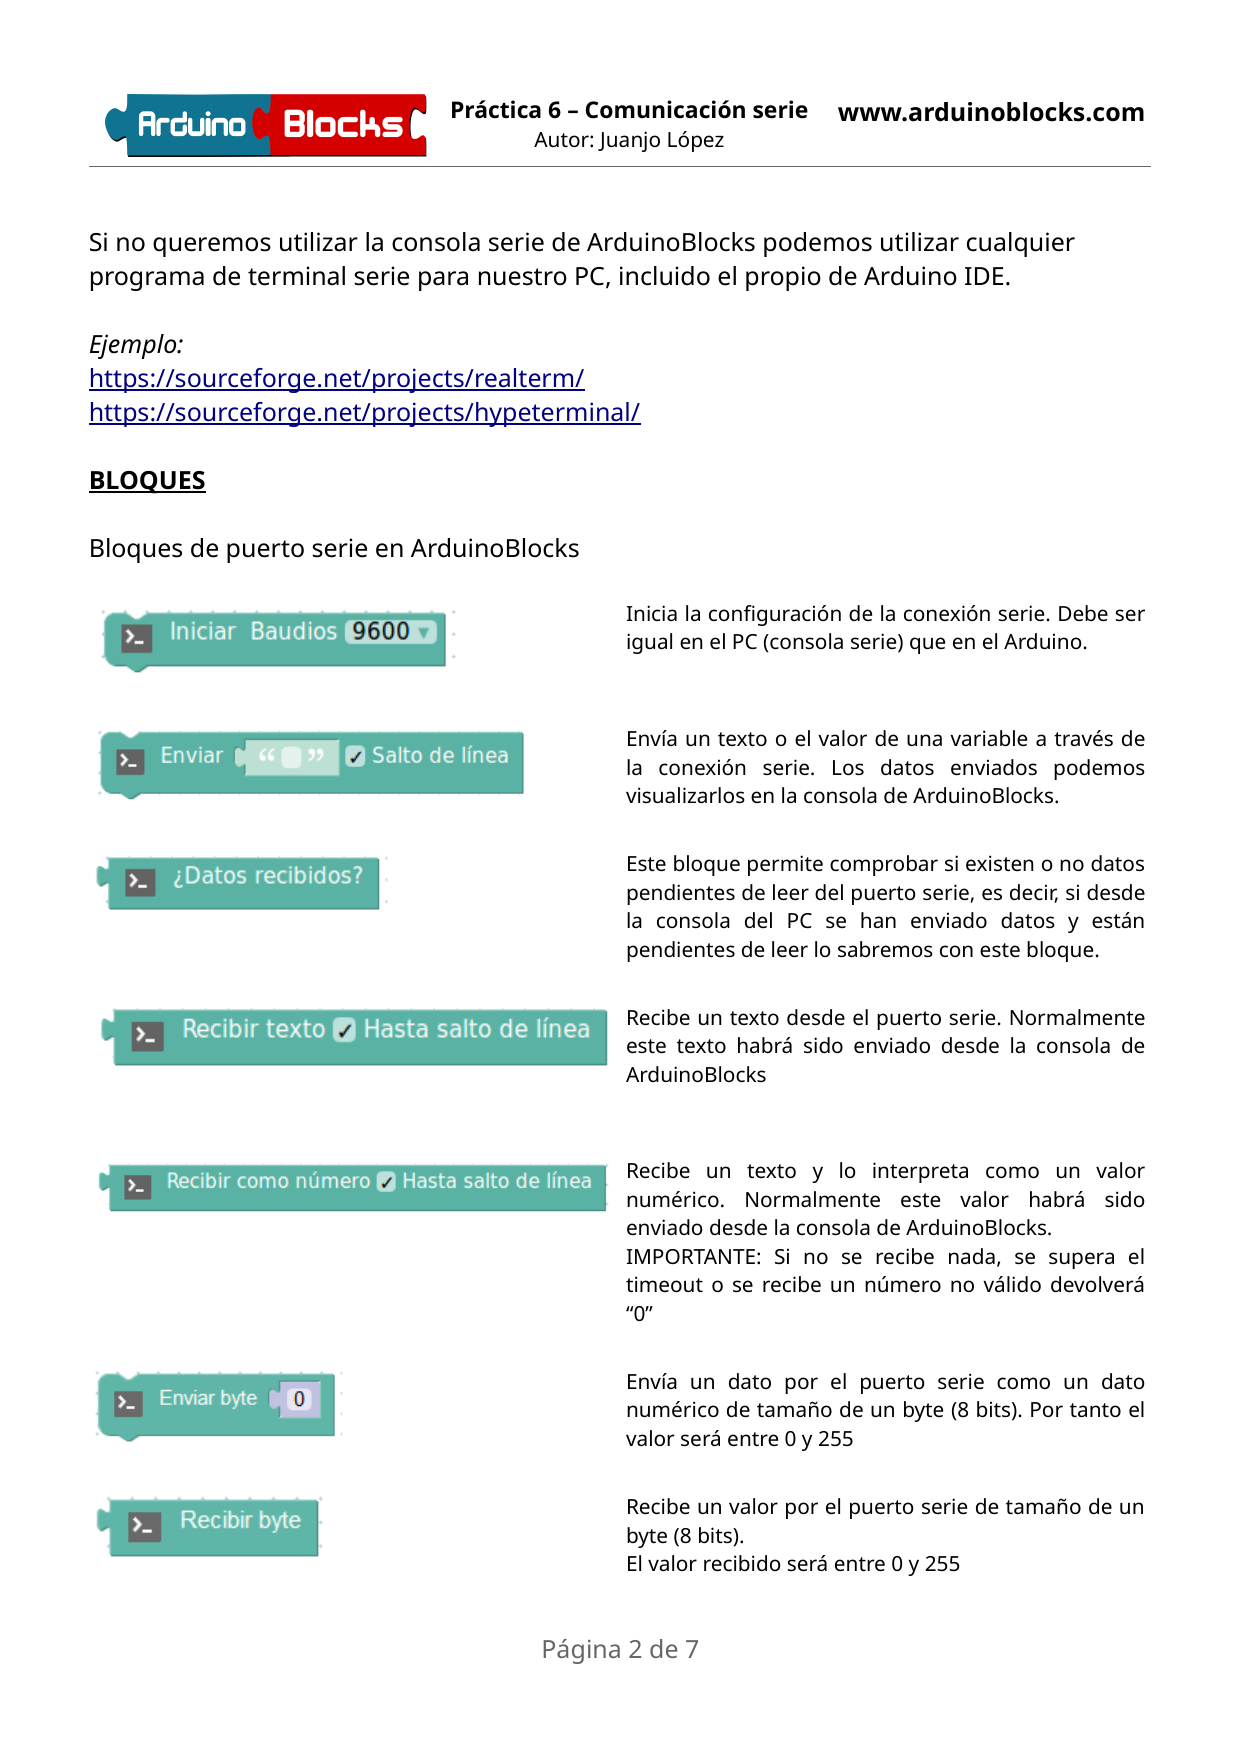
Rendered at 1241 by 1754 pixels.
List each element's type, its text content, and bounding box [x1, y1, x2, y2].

text Si no queremos utilizar la consola serie de ArduinoBlocks podemos utilizar cualquier programa de terminal serie para nuestro PC, incluido el propio de Arduino IDE. [88, 224, 1152, 292]
table_header [89, 593, 620, 718]
text https://sourceforge.net/projects/hypeterminal/ [88, 394, 1152, 428]
table_cell Recibe un valor por el puerto serie de tamaño de un byte (8 bits). El valor recibido será entre 0 y 255 [620, 1487, 1152, 1583]
table_cell Este bloque permite comprobar si existen o no datos pendientes de leer del puerto serie, es decir, si desde la consola del PC se han enviado datos y están pendientes de leer lo sabremos con este bloque. [620, 844, 1152, 997]
picture [105, 94, 427, 157]
table_cell [89, 1487, 620, 1583]
table_cell Recibe un texto desde el puerto serie. Normalmente este texto habrá sido enviado desde la consola de ArduinoBlocks [620, 997, 1152, 1151]
picture [94, 849, 388, 917]
picture [94, 1156, 615, 1219]
table_cell [89, 1361, 620, 1487]
table_cell [89, 997, 620, 1151]
table_header Inicia la configuración de la conexión serie. Debe ser igual en el PC (consola serie) que en el Arduino. [620, 593, 1152, 718]
picture [94, 1003, 615, 1075]
table_cell [89, 844, 620, 997]
table_cell [89, 1151, 620, 1361]
table_cell Envía un dato por el puerto serie como un dato numérico de tamaño de un byte (8 bits). Por tanto el valor será entre 0 y 255 [620, 1361, 1152, 1487]
table_cell Envía un texto o el valor de una variable a través de la conexión serie. Los datos enviados podemos visualizarlos en la consola de ArduinoBlocks. [620, 719, 1152, 844]
picture [94, 724, 533, 802]
text https://sourceforge.net/projects/realterm/ [88, 360, 1152, 394]
text Ejemplo: [88, 326, 1152, 360]
picture [94, 598, 462, 677]
text Bloques de puerto serie en ArduinoBlocks [88, 531, 1152, 565]
table_cell [89, 719, 620, 844]
picture [94, 1367, 343, 1443]
text BLOQUES [88, 463, 1152, 497]
table_cell Recibe un texto y lo interpreta como un valor numérico. Normalmente este valor habrá sido enviado desde la consola de ArduinoBlocks. IMPORTANTE: Si no se recibe nada, se supera el timeout o se recibe un número no válido devolverá “0” [620, 1151, 1152, 1361]
picture [94, 1492, 328, 1563]
